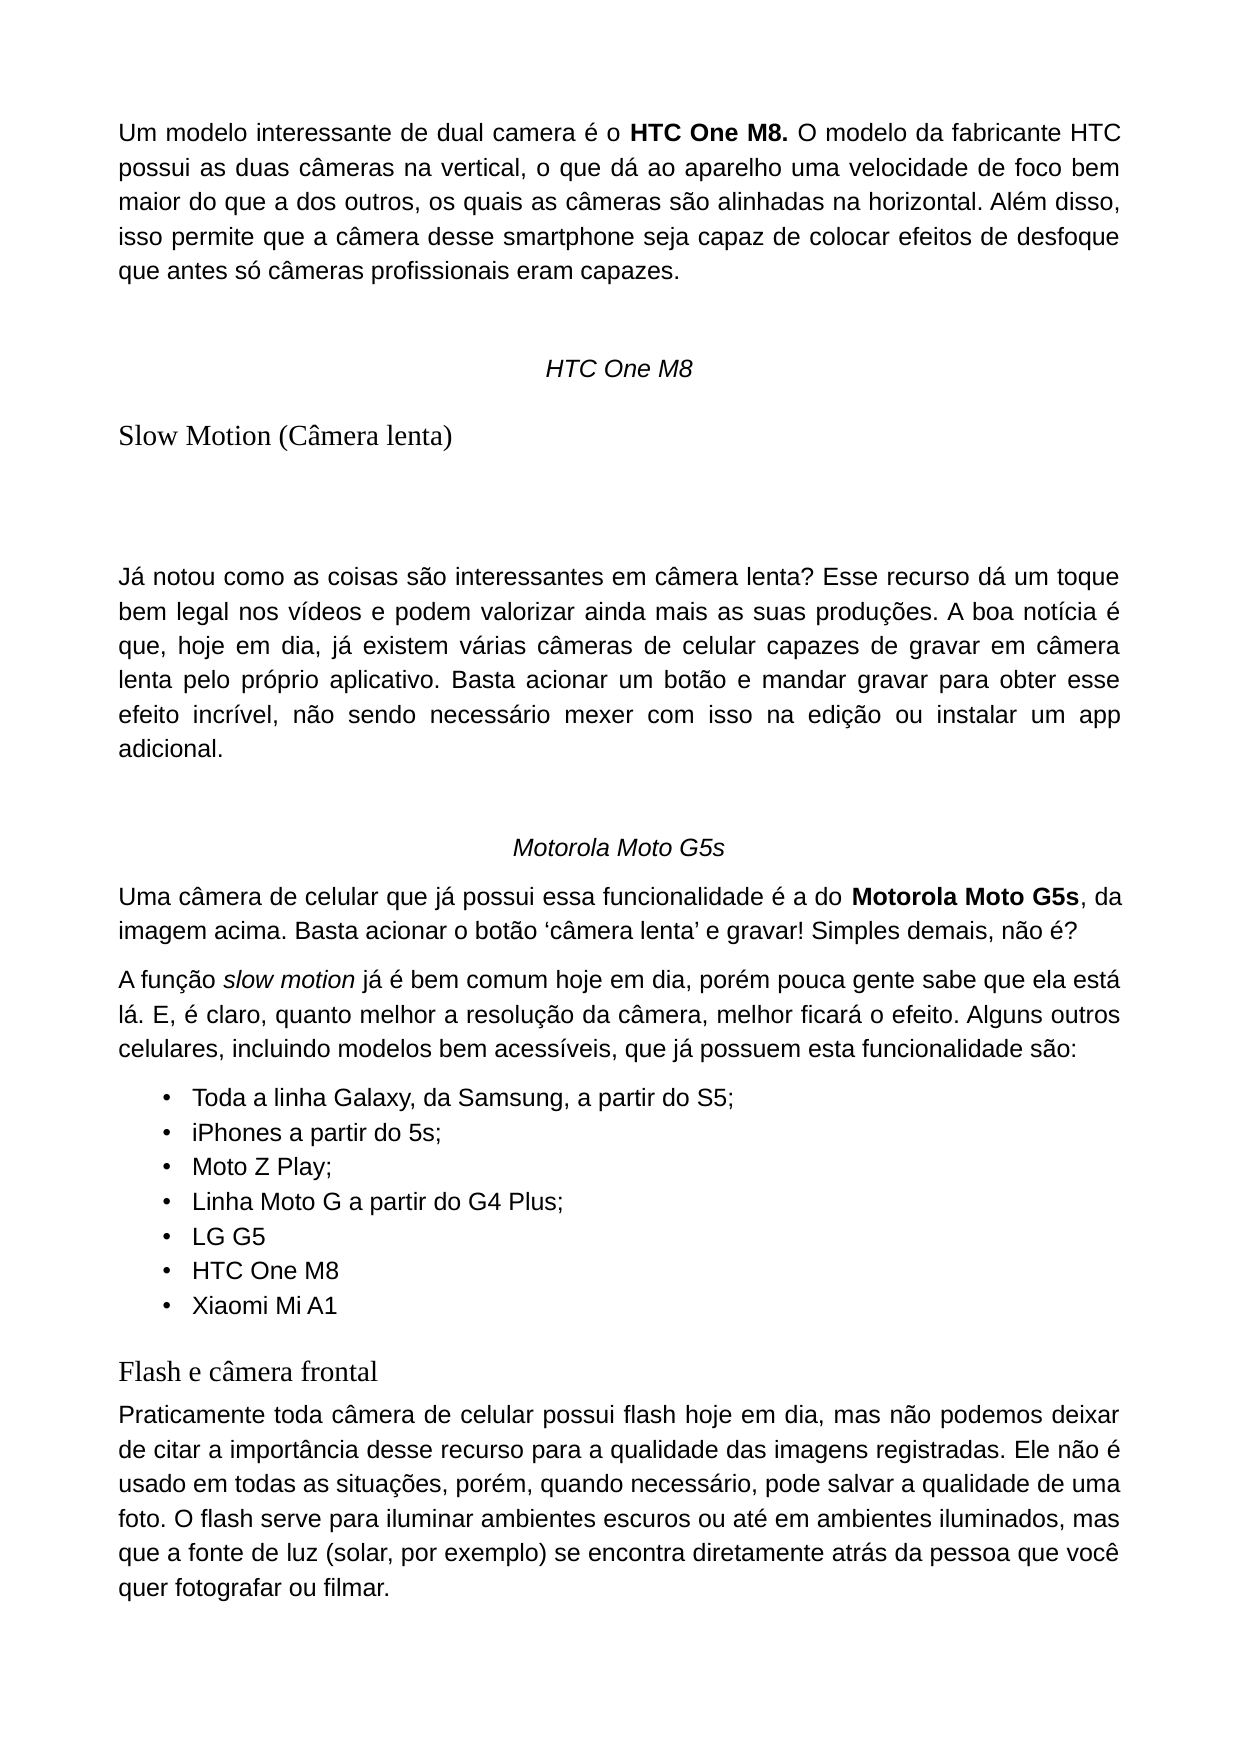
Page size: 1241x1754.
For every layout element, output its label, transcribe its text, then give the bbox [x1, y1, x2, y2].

text A função slow motion já é bem comum hoje em dia, porém pouca gente sabe que ela está lá. E, é claro, quanto melhor a resolução da câmera, melhor ficará o efeito. Alguns outros celulares, incluindo modelos bem acessíveis, que já possuem esta funcionalidade são: [118, 965, 1122, 1063]
list HTC One M8 [162, 1256, 1122, 1285]
list Moto Z Play; [162, 1152, 1122, 1181]
text Um modelo interessante de dual camera é o HTC One M8. O modelo da fabricante HTC possui as duas câmeras na vertical, o que dá ao aparelho uma velocidade de foco bem maior do que a dos outros, os quais as câmeras são alinhadas na horizontal. Além disso, isso permite que a câmera desse smartphone seja capaz de colocar efeitos de desfoque que antes só câmeras profissionais eram capazes. [118, 118, 1122, 285]
text HTC One M8 [118, 354, 1122, 383]
subtitle Slow Motion (Câmera lenta) [118, 418, 1122, 451]
list Xiaomi Mi A1 [162, 1291, 1122, 1319]
text Praticamente toda câmera de celular possui flash hoje em dia, mas não podemos deixar de citar a importância desse recurso para a qualidade das imagens registradas. Ele não é usado em todas as situações, porém, quando necessário, pode salvar a qualidade de uma foto. O flash serve para iluminar ambientes escuros ou até em ambientes iluminados, mas que a fonte de luz (solar, por exemplo) se encontra diretamente atrás da pessoa que você quer fotografar ou filmar. [118, 1400, 1122, 1602]
list LG G5 [162, 1221, 1122, 1250]
list Linha Moto G a partir do G4 Plus; [162, 1187, 1122, 1216]
text Motorola Moto G5s [118, 832, 1122, 861]
list iPhones a partir do 5s; [162, 1118, 1122, 1147]
text Uma câmera de celular que já possui essa funcionalidade é a do Motorola Moto G5s, da imagem acima. Basta acionar o botão ‘câmera lenta’ e gravar! Simples demais, não é? [118, 882, 1122, 945]
list Toda a linha Galaxy, da Samsung, a partir do S5; [162, 1083, 1122, 1112]
subtitle Flash e câmera frontal [118, 1354, 1122, 1388]
text Já notou como as coisas são interessantes em câmera lenta? Esse recurso dá um toque bem legal nos vídeos e podem valorizar ainda mais as suas produções. A boa notícia é que, hoje em dia, já existem várias câmeras de celular capazes de gravar em câmera lenta pelo próprio aplicativo. Basta acionar um botão e mandar gravar para obter esse efeito incrível, não sendo necessário mexer com isso na edição ou instalar um app adicional. [118, 562, 1122, 763]
